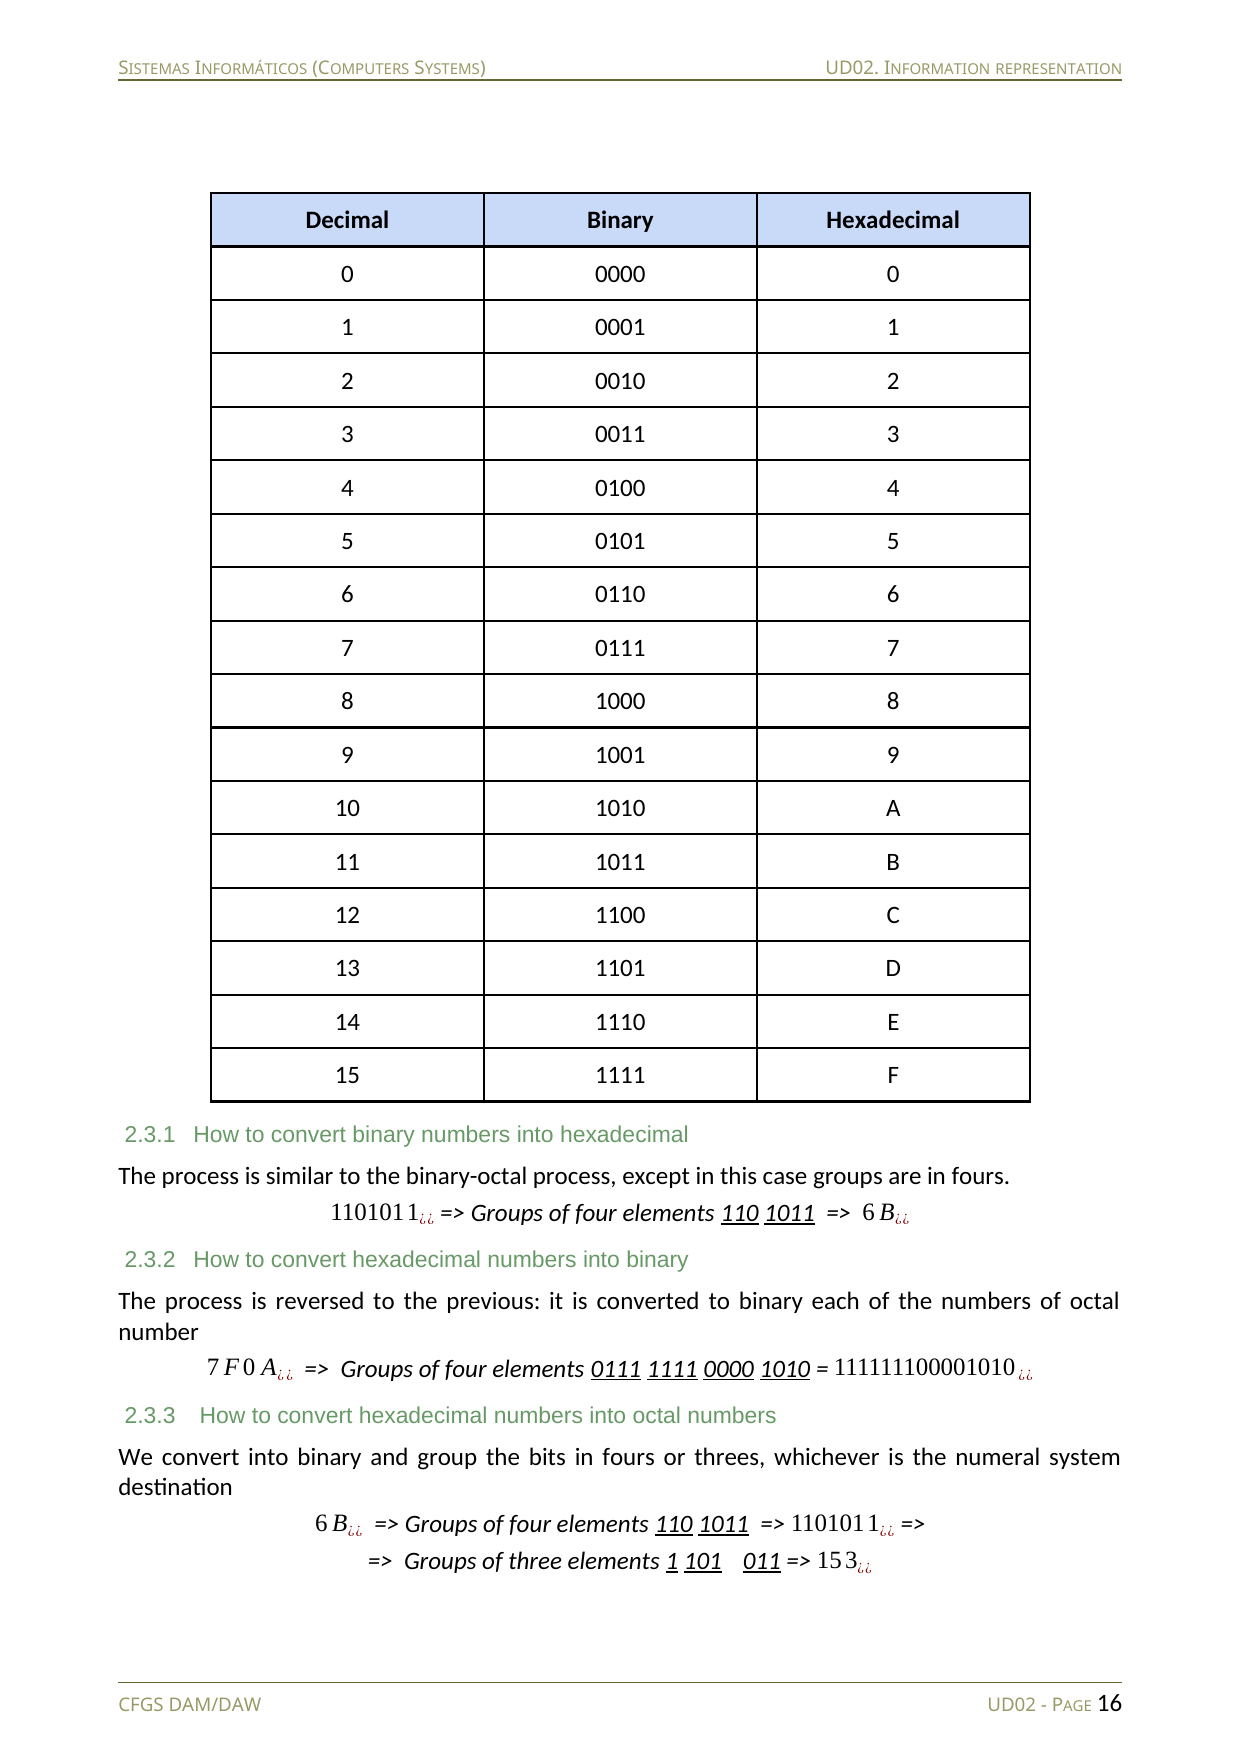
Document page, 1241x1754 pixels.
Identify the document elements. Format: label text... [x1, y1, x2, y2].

table_cell 6 [758, 568, 1029, 619]
table_cell 0 [212, 248, 483, 299]
text We convert into binary and group the bits in fours or threes, whichever is the numeral system destination [118, 1441, 1122, 1502]
table_cell 7 [758, 622, 1029, 673]
table_cell C [758, 889, 1029, 940]
table_cell 4 [758, 461, 1029, 513]
table_header Hexadecimal [758, 194, 1029, 245]
table_cell 5 [212, 515, 483, 566]
table_cell 1000 [485, 675, 756, 726]
subtitle How to convert hexadecimal numbers into octal numbers [118, 1402, 1122, 1428]
table_header Decimal [212, 194, 483, 245]
table_cell 0100 [485, 461, 756, 513]
table_cell 0000 [485, 248, 756, 299]
text => Groups of four elements 110 1011 => [118, 1197, 1122, 1228]
table_cell 5 [758, 515, 1029, 566]
table_cell D [758, 942, 1029, 993]
table_cell 8 [758, 675, 1029, 726]
table_cell F [758, 1049, 1029, 1100]
table_cell 0101 [485, 515, 756, 566]
table_cell 12 [212, 889, 483, 940]
table_cell 9 [212, 729, 483, 780]
table_cell B [758, 835, 1029, 887]
table_cell 1 [758, 301, 1029, 352]
table_cell 0111 [485, 622, 756, 673]
table_cell 8 [212, 675, 483, 726]
table_cell 0010 [485, 354, 756, 406]
table_cell 4 [212, 461, 483, 513]
table_cell 0001 [485, 301, 756, 352]
table_cell 0 [758, 248, 1029, 299]
table_cell 3 [758, 408, 1029, 459]
table_cell 1111 [485, 1049, 756, 1100]
table_cell 1 [212, 301, 483, 352]
table_cell A [758, 782, 1029, 833]
table_cell 1010 [485, 782, 756, 833]
subtitle How to convert binary numbers into hexadecimal [118, 1121, 1122, 1148]
table_cell 1110 [485, 996, 756, 1047]
table_cell 13 [212, 942, 483, 993]
subtitle How to convert hexadecimal numbers into binary [118, 1246, 1122, 1273]
table_cell 15 [212, 1049, 483, 1100]
table_cell 3 [212, 408, 483, 459]
text The process is reversed to the previous: it is converted to binary each of the numbers of octal number [118, 1285, 1122, 1346]
table_cell 1101 [485, 942, 756, 993]
table_cell 1100 [485, 889, 756, 940]
text The process is similar to the binary-octal process, except in this case groups are in fours. [118, 1160, 1122, 1191]
table_cell 1001 [485, 729, 756, 780]
table_cell 2 [758, 354, 1029, 406]
text => Groups of four elements 110 1011 => => [118, 1508, 1122, 1539]
text => Groups of three elements 1 101 011 => [118, 1545, 1122, 1576]
table_cell 11 [212, 835, 483, 887]
table_cell 14 [212, 996, 483, 1047]
table_cell 6 [212, 568, 483, 619]
table_cell E [758, 996, 1029, 1047]
table_cell 0011 [485, 408, 756, 459]
table_cell 9 [758, 729, 1029, 780]
table_cell 7 [212, 622, 483, 673]
text => Groups of four elements 0111 1111 0000 1010 = [118, 1353, 1122, 1383]
table_cell 10 [212, 782, 483, 833]
table_cell 2 [212, 354, 483, 406]
table_cell 1011 [485, 835, 756, 887]
table_header Binary [485, 194, 756, 245]
table_cell 0110 [485, 568, 756, 619]
